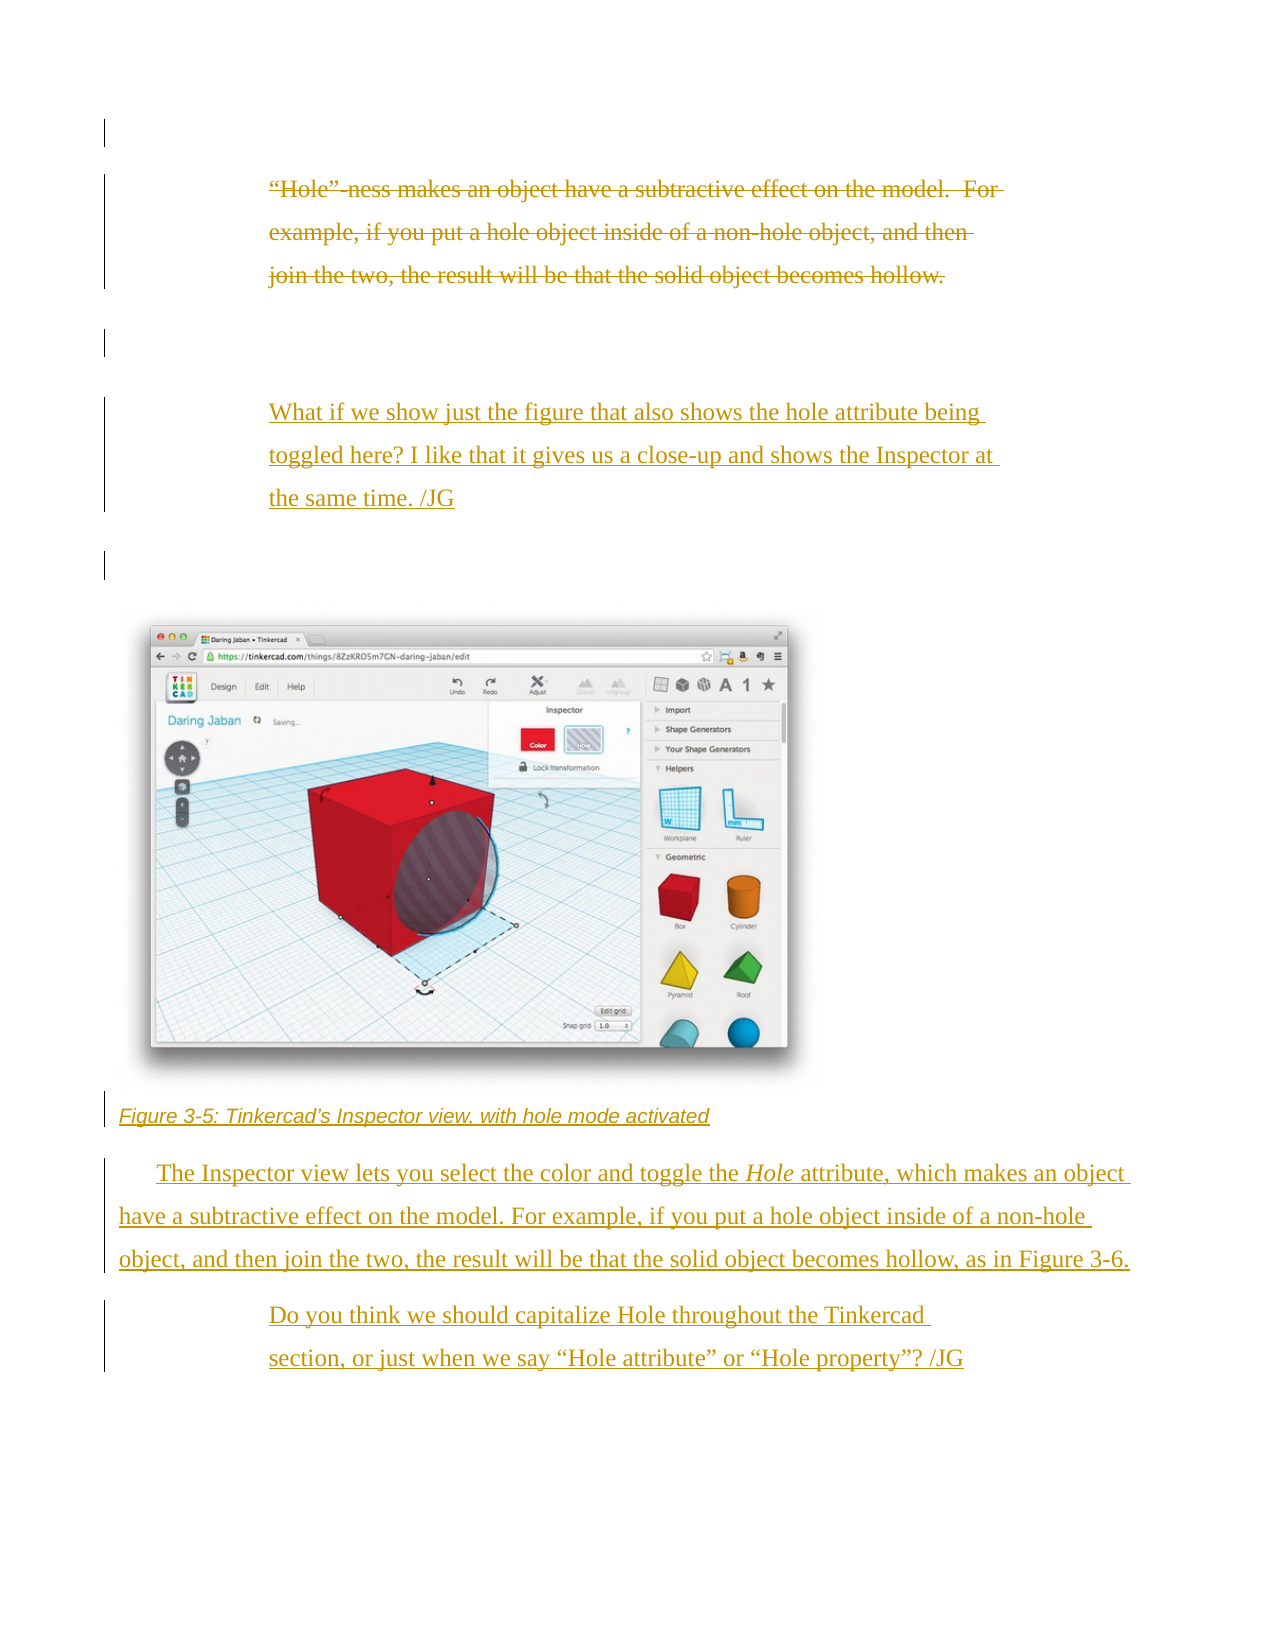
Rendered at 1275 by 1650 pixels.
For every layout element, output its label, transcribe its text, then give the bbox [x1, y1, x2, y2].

text The Inspector view lets you select the color and toggle the Hole attribute, which makes an object have a subtractive effect on the model. For example, if you put a hole object inside of a non-hole object, and then join the two, the result will be that the solid object becomes hollow, as in Figure 3-6. [118, 1158, 1156, 1273]
text Figure 3-5: Tinkercad’s Inspector view, with hole mode activated [118, 619, 1156, 1127]
picture [118, 606, 820, 1092]
text Do you think we should capitalize Hole throughout the Tinkercad section, or just when we say “Hole attribute” or “Hole property”? /JG [268, 1300, 1006, 1372]
